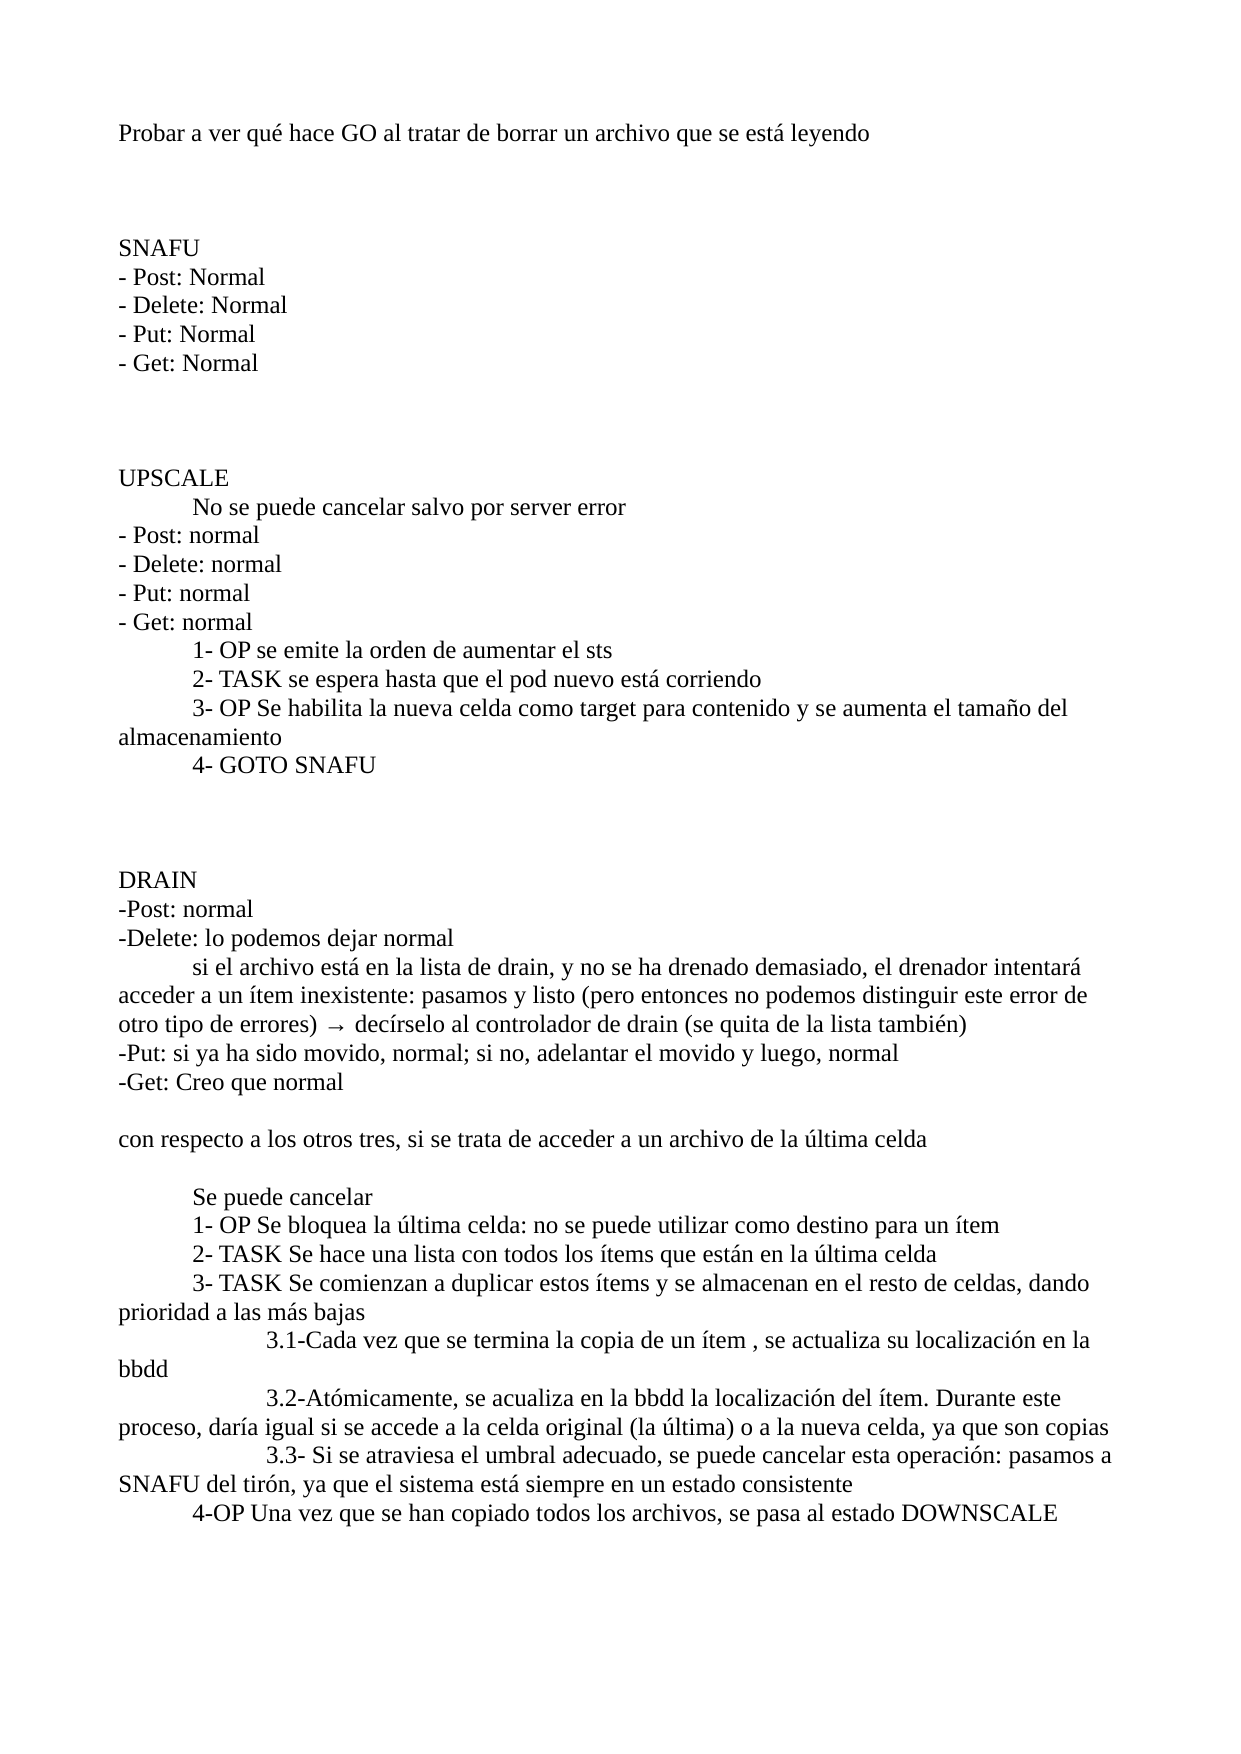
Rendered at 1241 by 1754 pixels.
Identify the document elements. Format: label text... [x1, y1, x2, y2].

text Probar a ver qué hace GO al tratar de borrar un archivo que se está leyendo [118, 118, 1122, 147]
text - Put: normal [118, 578, 1122, 607]
text 3- TASK Se comienzan a duplicar estos ítems y se almacenan en el resto de celdas, dando prioridad a las más bajas [118, 1268, 1122, 1326]
text 3.1-Cada vez que se termina la copia de un ítem , se actualiza su localización en la bbdd [118, 1326, 1122, 1383]
text 3- OP Se habilita la nueva celda como target para contenido y se aumenta el tamaño del almacenamiento [118, 693, 1122, 751]
text con respecto a los otros tres, si se trata de acceder a un archivo de la última celda [118, 1124, 1122, 1153]
text 1- OP se emite la orden de aumentar el sts [118, 636, 1122, 664]
text - Post: Normal [118, 262, 1122, 291]
text -Put: si ya ha sido movido, normal; si no, adelantar el movido y luego, normal [118, 1038, 1122, 1067]
text si el archivo está en la lista de drain, y no se ha drenado demasiado, el drenador intentará acceder a un ítem inexistente: pasamos y listo (pero entonces no podemos distinguir este error de otro tipo de errores) → decírselo al controlador de drain (se quita de la lista también) [118, 952, 1122, 1038]
text - Delete: normal [118, 549, 1122, 578]
text Se puede cancelar [118, 1182, 1122, 1211]
text -Get: Creo que normal [118, 1067, 1122, 1096]
text No se puede cancelar salvo por server error [118, 492, 1122, 521]
text - Delete: Normal [118, 291, 1122, 319]
text 4-OP Una vez que se han copiado todos los archivos, se pasa al estado DOWNSCALE [118, 1498, 1122, 1527]
text - Post: normal [118, 521, 1122, 549]
text - Get: normal [118, 607, 1122, 636]
text 4- GOTO SNAFU [118, 751, 1122, 779]
text UPSCALE [118, 463, 1122, 492]
text 3.2-Atómicamente, se acualiza en la bbdd la localización del ítem. Durante este proceso, daría igual si se accede a la celda original (la última) o a la nueva celda, ya que son copias [118, 1383, 1122, 1441]
text 2- TASK se espera hasta que el pod nuevo está corriendo [118, 664, 1122, 693]
text -Post: normal [118, 894, 1122, 923]
text 3.3- Si se atraviesa el umbral adecuado, se puede cancelar esta operación: pasamos a SNAFU del tirón, ya que el sistema está siempre en un estado consistente [118, 1441, 1122, 1498]
text DRAIN [118, 866, 1122, 894]
text - Put: Normal [118, 319, 1122, 348]
text -Delete: lo podemos dejar normal [118, 923, 1122, 952]
text SNAFU [118, 233, 1122, 262]
text 1- OP Se bloquea la última celda: no se puede utilizar como destino para un ítem [118, 1211, 1122, 1239]
text - Get: Normal [118, 348, 1122, 377]
text 2- TASK Se hace una lista con todos los ítems que están en la última celda [118, 1239, 1122, 1268]
